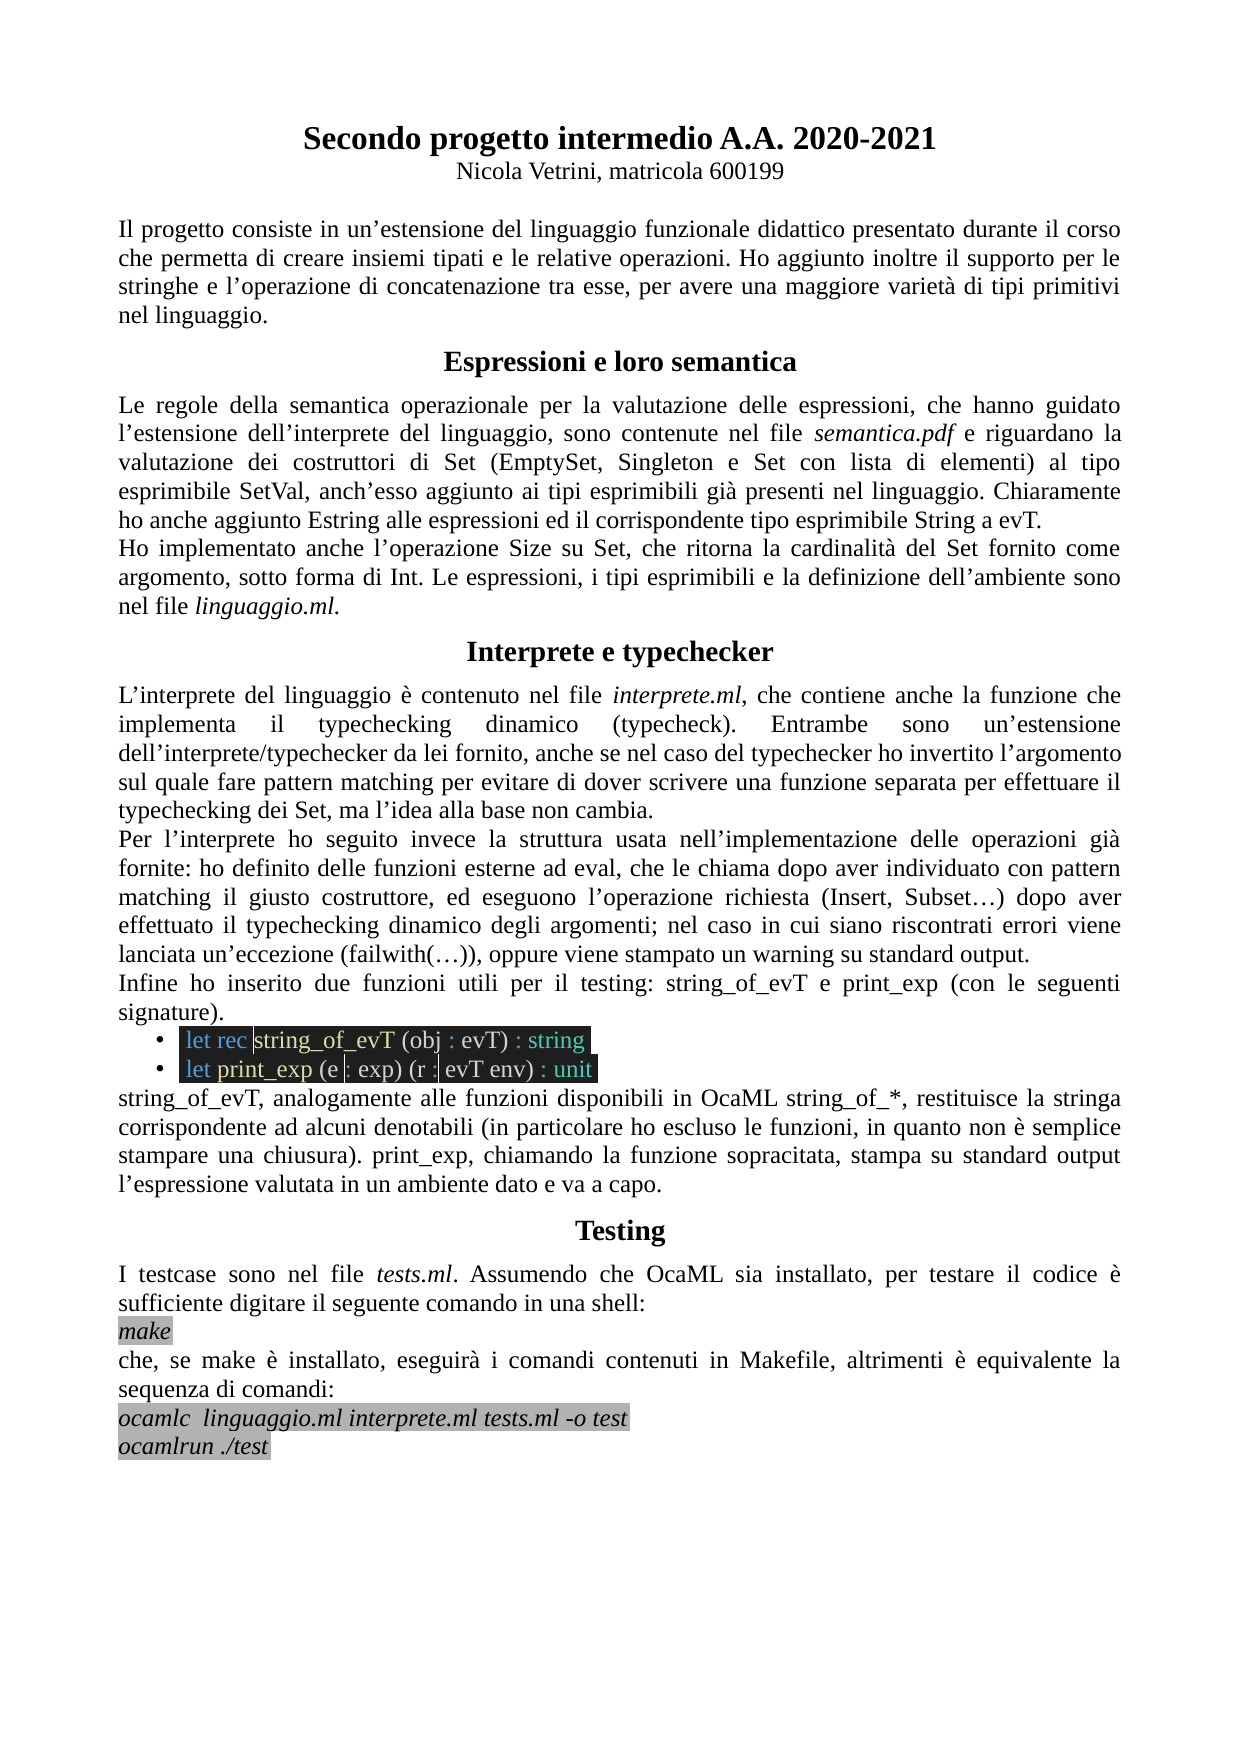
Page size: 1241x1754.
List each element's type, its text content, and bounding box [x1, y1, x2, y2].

text string_of_evT, analogamente alle funzioni disponibili in OcaML string_of_*, restituisce la stringa corrispondente ad alcuni denotabili (in particolare ho escluso le funzioni, in quanto non è semplice stampare una chiusura). print_exp, chiamando la funzione sopracitata, stampa su standard output l’espressione valutata in un ambiente dato e va a capo. [118, 1083, 1122, 1198]
list let print_exp (e : exp) (r : evT env) : unit [156, 1054, 1122, 1083]
list let rec string_of_evT (obj : evT) : string [156, 1026, 1122, 1054]
text ocamlc linguaggio.ml interprete.ml tests.ml -o test [118, 1403, 1122, 1431]
text Il progetto consiste in un’estensione del linguaggio funzionale didattico presentato durante il corso che permetta di creare insiemi tipati e le relative operazioni. Ho aggiunto inoltre il supporto per le stringhe e l’operazione di concatenazione tra esse, per avere una maggiore varietà di tipi primitivi nel linguaggio. [118, 214, 1122, 329]
subtitle Testing [118, 1213, 1122, 1246]
text Ho implementato anche l’operazione Size su Set, che ritorna la cardinalità del Set fornito come argomento, sotto forma di Int. Le espressioni, i tipi esprimibili e la definizione dell’ambiente sono nel file linguaggio.ml. [118, 533, 1122, 620]
text ocamlrun ./test [118, 1431, 1122, 1460]
text Infine ho inserito due funzioni utili per il testing: string_of_evT e print_exp (con le seguenti signature). [118, 968, 1122, 1026]
text Per l’interprete ho seguito invece la struttura usata nell’implementazione delle operazioni già fornite: ho definito delle funzioni esterne ad eval, che le chiama dopo aver individuato con pattern matching il giusto costruttore, ed eseguono l’operazione richiesta (Insert, Subset…) dopo aver effettuato il typechecking dinamico degli argomenti; nel caso in cui siano riscontrati errori viene lanciata un’eccezione (failwith(…)), oppure viene stampato un warning su standard output. [118, 824, 1122, 968]
text Le regole della semantica operazionale per la valutazione delle espressioni, che hanno guidato l’estensione dell’interprete del linguaggio, sono contenute nel file semantica.pdf e riguardano la valutazione dei costruttori di Set (EmptySet, Singleton e Set con lista di elementi) al tipo esprimibile SetVal, anch’esso aggiunto ai tipi esprimibili già presenti nel linguaggio. Chiaramente ho anche aggiunto Estring alle espressioni ed il corrispondente tipo esprimibile String a evT. [118, 390, 1122, 533]
subtitle Interprete e typechecker [118, 634, 1122, 668]
text L’interprete del linguaggio è contenuto nel file interprete.ml, che contiene anche la funzione che implementa il typechecking dinamico (typecheck). Entrambe sono un’estensione dell’interprete/typechecker da lei fornito, anche se nel caso del typechecker ho invertito l’argomento sul quale fare pattern matching per evitare di dover scrivere una funzione separata per effettuare il typechecking dei Set, ma l’idea alla base non cambia. [118, 681, 1122, 824]
text Secondo progetto intermedio A.A. 2020-2021 [118, 118, 1122, 156]
text make [118, 1316, 1122, 1345]
text I testcase sono nel file tests.ml. Assumendo che OcaML sia installato, per testare il codice è sufficiente digitare il seguente comando in una shell: [118, 1259, 1122, 1316]
subtitle Espressioni e loro semantica [118, 343, 1122, 377]
text che, se make è installato, eseguirà i comandi contenuti in Makefile, altrimenti è equivalente la sequenza di comandi: [118, 1345, 1122, 1403]
text Nicola Vetrini, matricola 600199 [118, 156, 1122, 185]
